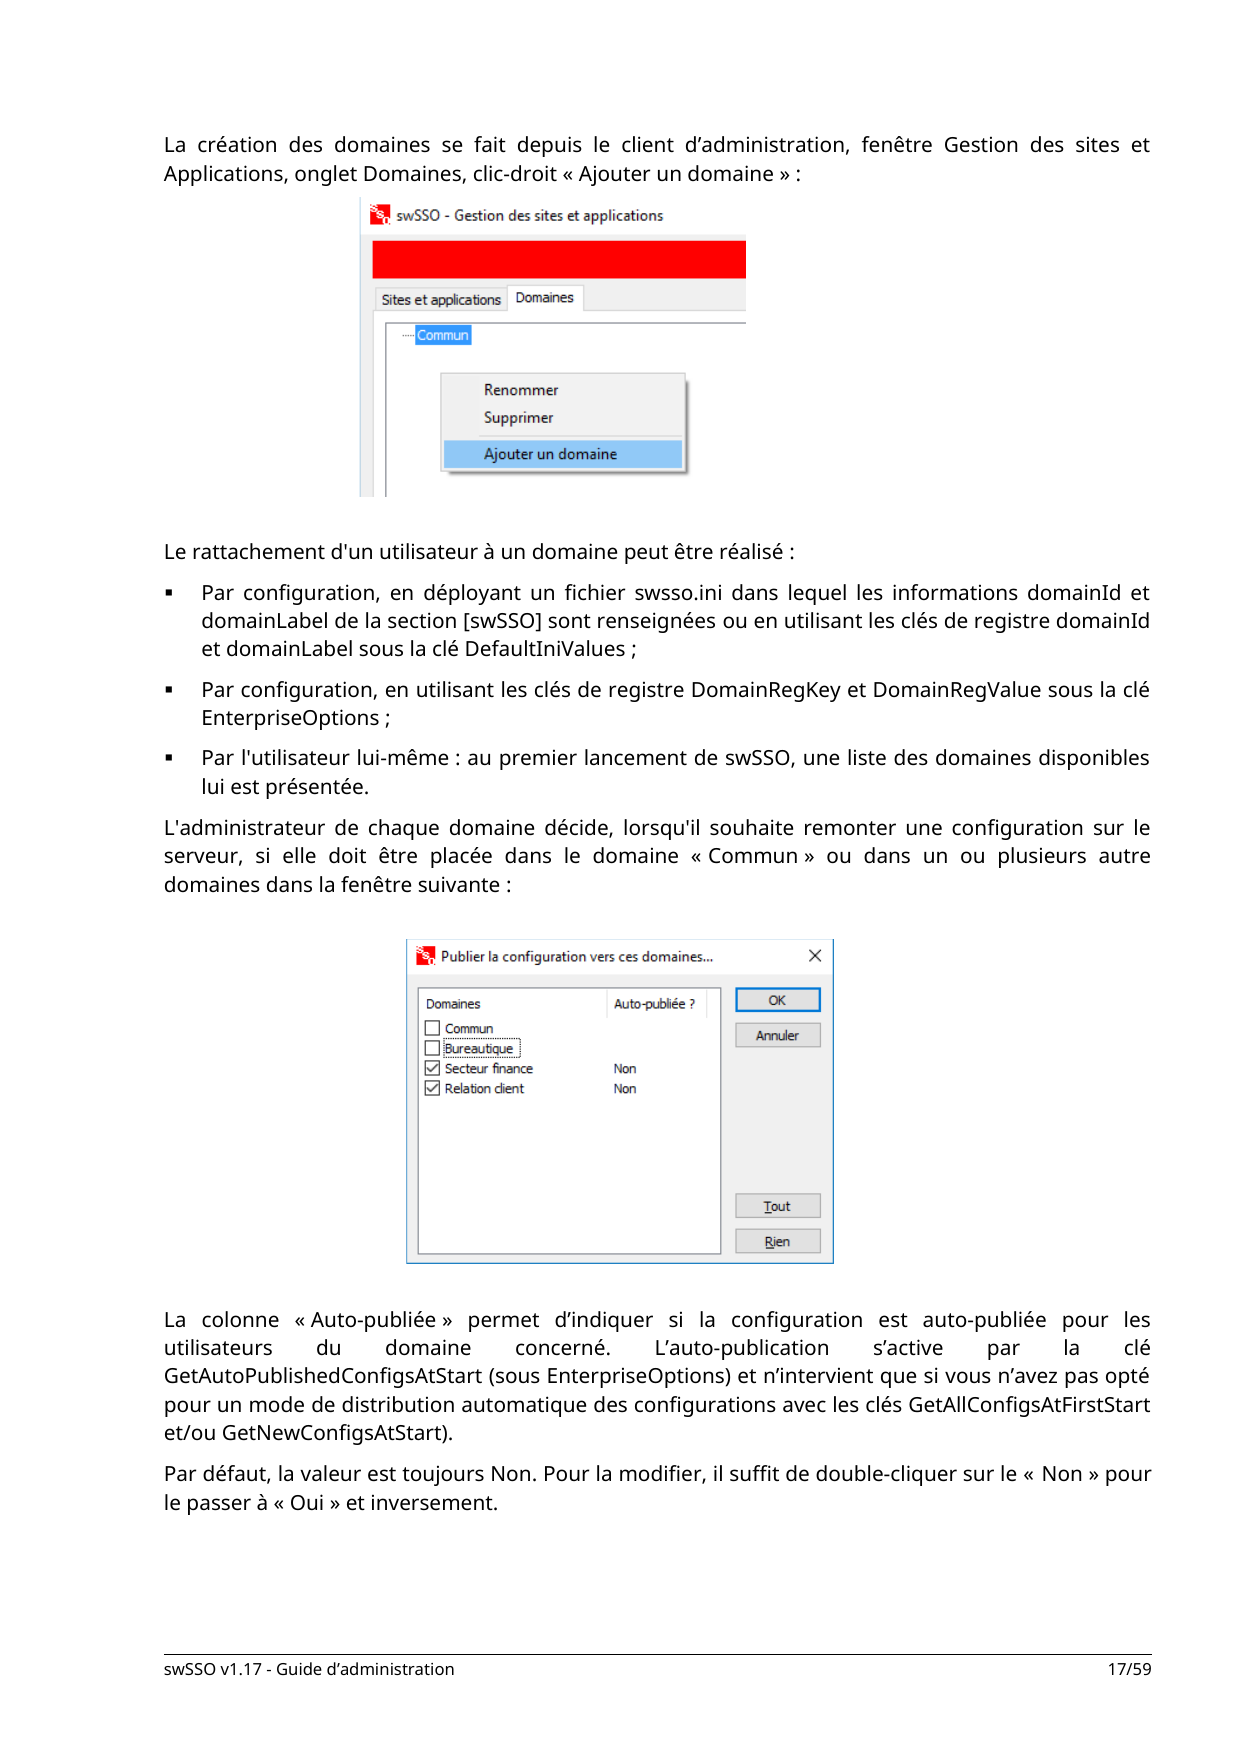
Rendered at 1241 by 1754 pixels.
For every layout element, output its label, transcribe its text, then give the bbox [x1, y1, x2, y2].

text Par défaut, la valeur est toujours Non. Pour la modifier, il suffit de double-cliquer sur le « Non » pour le passer à « Oui » et inversement. [164, 1459, 1152, 1516]
text La colonne « Auto-publiée » permet d’indiquer si la configuration est auto-publiée pour les utilisateurs du domaine concerné. L’auto-publication s’active par la clé GetAutoPublishedConfigsAtStart (sous EnterpriseOptions) et n’intervient que si vous n’avez pas opté pour un mode de distribution automatique des configurations avec les clés GetAllConfigsAtFirstStart et/ou GetNewConfigsAtStart). [164, 1305, 1152, 1447]
text La création des domaines se fait depuis le client d’administration, fenêtre Gestion des sites et Applications, onglet Domaines, clic-droit « Ajouter un domaine » : [164, 131, 1152, 187]
list Par configuration, en déployant un fichier swsso.ini dans lequel les informations domainId et domainLabel de la section [swSSO] sont renseignées ou en utilisant les clés de registre domainId et domainLabel sous la clé DefaultIniValues ; [164, 578, 1152, 663]
text L'administrateur de chaque domaine décide, lorsqu'il souhaite remonter une configuration sur le serveur, si elle doit être placée dans le domaine « Commun » ou dans un ou plusieurs autre domaines dans la fenêtre suivante : [164, 813, 1152, 898]
list Par configuration, en utilisant les clés de registre DomainRegKey et DomainRegValue sous la clé EnterpriseOptions ; [164, 675, 1152, 732]
picture [359, 197, 746, 497]
list Par l'utilisateur lui-même : au premier lancement de swSSO, une liste des domaines disponibles lui est présentée. [164, 743, 1152, 800]
text Le rattachement d'un utilisateur à un domaine peut être réalisé : [164, 537, 1152, 566]
picture [406, 939, 834, 1264]
